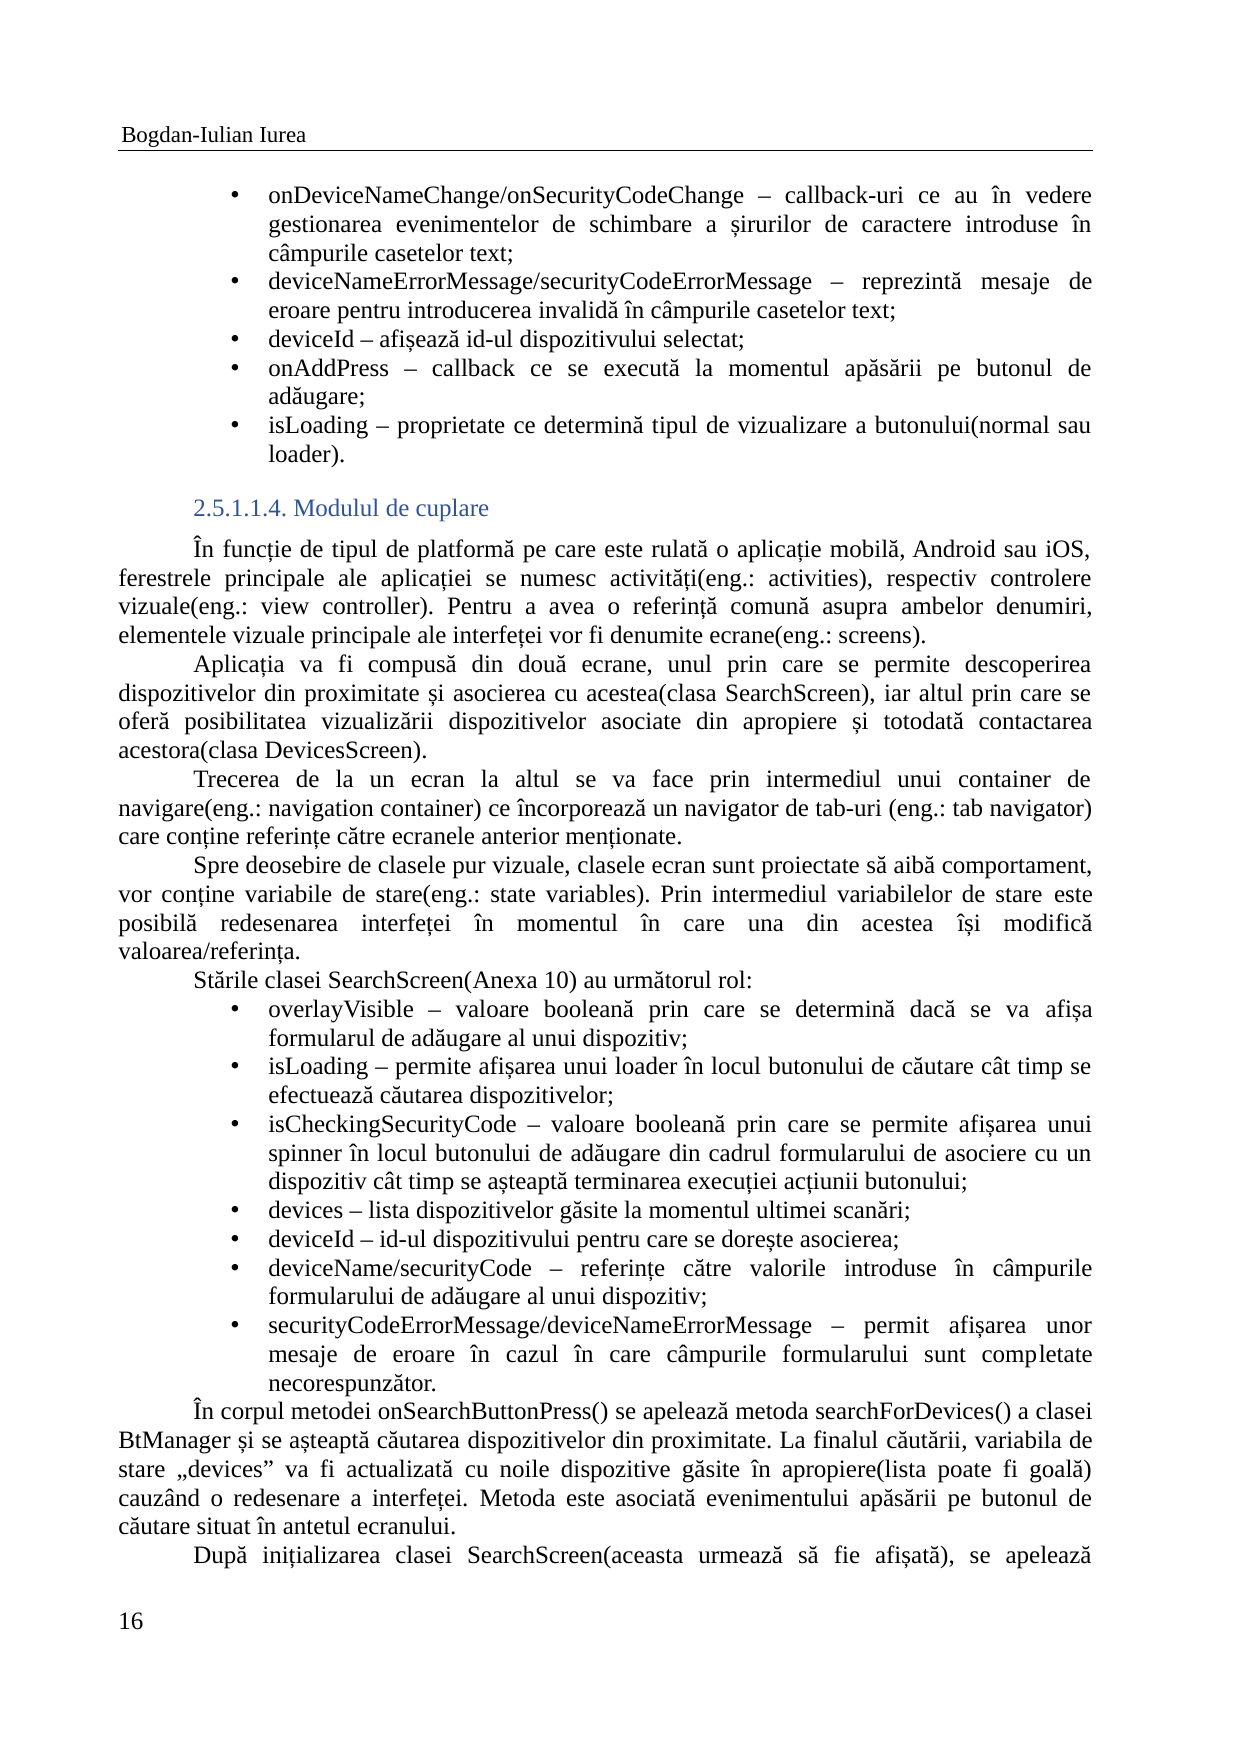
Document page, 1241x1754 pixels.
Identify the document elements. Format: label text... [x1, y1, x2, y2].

list isLoading – permite afișarea unui loader în locul butonului de căutare cât timp se efectuează căutarea dispozitivelor; [231, 1051, 1093, 1109]
list devices – lista dispozitivelor găsite la momentul ultimei scanări; [231, 1195, 1093, 1224]
list securityCodeErrorMessage/deviceNameErrorMessage – permit afișarea unor mesaje de eroare în cazul în care câmpurile formularului sunt completate necorespunzător. [231, 1310, 1093, 1396]
list overlayVisible – valoare booleană prin care se determină dacă se va afișa formularul de adăugare al unui dispozitiv; [231, 994, 1093, 1051]
text Stările clasei SearchScreen(Anexa 10.) au următorul rol: [118, 965, 1093, 994]
text În funcție de tipul de platformă pe care este rulată o aplicație mobilă, Android sau iOS, ferestrele principale ale aplicației se numesc activități(eng.: activities), respectiv controlere vizuale(eng.: view controller). Pentru a avea o referință comună asupra ambelor denumiri, elementele vizuale principale ale interfeței vor fi denumite ecrane(eng.: screens). [118, 534, 1093, 649]
text Aplicația va fi compusă din două ecrane, unul prin care se permite descoperirea dispozitivelor din proximitate și asocierea cu acestea(clasa SearchScreen), iar altul prin care se oferă posibilitatea vizualizării dispozitivelor asociate din apropiere și totodată contactarea acestora(clasa DevicesScreen). [118, 649, 1093, 764]
text Spre deosebire de clasele pur vizuale, clasele ecran sunt proiectate să aibă comportament, vor conține variabile de stare(eng.: state variables). Prin intermediul variabilelor de stare este posibilă redesenarea interfeței în momentul în care una din acestea își modifică valoarea/referința. [118, 850, 1093, 965]
text Trecerea de la un ecran la altul se va face prin intermediul unui container de navigare(eng.: navigation container) ce încorporează un navigator de tab-uri (eng.: tab navigator) care conține referințe către ecranele anterior menționate. [118, 764, 1093, 850]
list deviceId – id-ul dispozitivului pentru care se dorește asocierea; [231, 1224, 1093, 1253]
list onAddPress – callback ce se execută la momentul apăsării pe butonul de adăugare; [231, 353, 1093, 410]
list deviceName/securityCode – referințe către valorile introduse în câmpurile formularului de adăugare al unui dispozitiv; [231, 1253, 1093, 1310]
list isLoading – proprietate ce determină tipul de vizualizare a butonului(normal sau loader). [231, 410, 1093, 468]
list deviceNameErrorMessage/securityCodeErrorMessage – reprezintă mesaje de eroare pentru introducerea invalidă în câmpurile casetelor text; [231, 266, 1093, 324]
text După inițializarea clasei SearchScreen(aceasta urmează să fie afișată), se apelează [118, 1540, 1093, 1569]
list isCheckingSecurityCode – valoare booleană prin care se permite afișarea unui spinner în locul butonului de adăugare din cadrul formularului de asociere cu un dispozitiv cât timp se așteaptă terminarea execuției acțiunii butonului; [231, 1109, 1093, 1195]
list onDeviceNameChange/onSecurityCodeChange – callback-uri ce au în vedere gestionarea evenimentelor de schimbare a șirurilor de caractere introduse în câmpurile casetelor text; [231, 180, 1093, 266]
text În corpul metodei onSearchButtonPress() se apelează metoda searchForDevices() a clasei BtManager și se așteaptă căutarea dispozitivelor din proximitate. La finalul căutării, variabila de stare „devices” va fi actualizată cu noile dispozitive găsite în apropiere(lista poate fi goală) cauzând o redesenare a interfeței. Metoda este asociată evenimentului apăsării pe butonul de căutare situat în antetul ecranului. [118, 1396, 1093, 1540]
list deviceId – afișează id-ul dispozitivului selectat; [231, 324, 1093, 353]
subtitle Modulul de cuplare [193, 493, 1093, 522]
